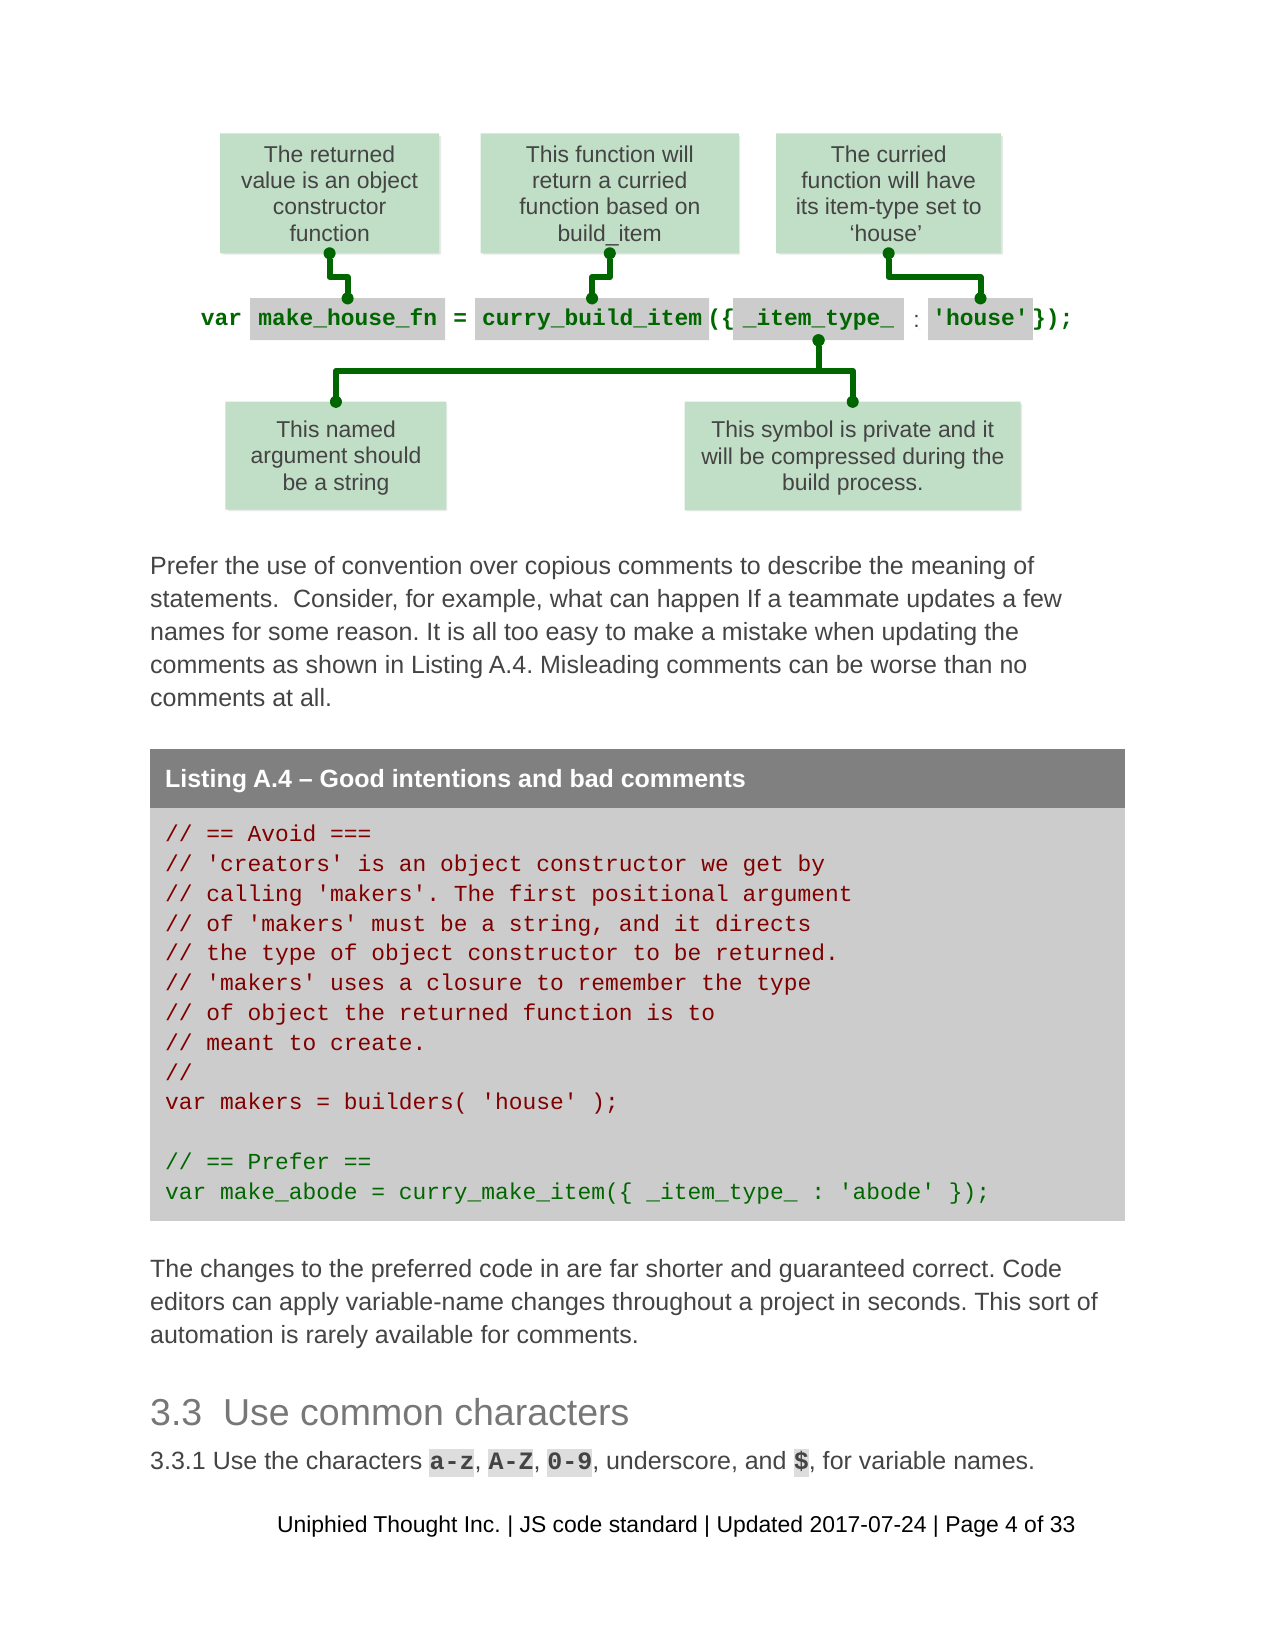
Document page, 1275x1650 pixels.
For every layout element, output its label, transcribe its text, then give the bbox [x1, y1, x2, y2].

text Prefer the use of convention over copious comments to describe the meaning of statements. Consider, for example, what can happen If a teammate updates a few names for some reason. It is all too easy to make a mistake when updating the comments as shown in Listing A.4. Misleading comments can be worse than no comments at all. [150, 551, 1125, 712]
text The changes to the preferred code in are far shorter and guaranteed correct. Code editors can apply variable-name changes throughout a project in seconds. This sort of automation is rarely available for comments. [150, 1254, 1125, 1349]
table_cell // == Avoid === // 'creators' is an object constructor we get by // calling 'makers'. The first positional argument // of 'makers' must be a string, and it directs // the type of object constructor to be returned. // 'makers' uses a closure to remember the type // of object the returned function is to // meant to create. // var makers = builders( 'house' ); // == Prefer == var make_abode = curry_make_item({ _item_type_ : 'abode' }); [150, 808, 1125, 1221]
list Use the characters a-z, A-Z, 0-9, underscore, and $, for variable names. [150, 1446, 1125, 1477]
table_header Listing A.4 – Good intentions and bad comments [150, 749, 1125, 808]
subtitle Use common characters [150, 1391, 1125, 1434]
